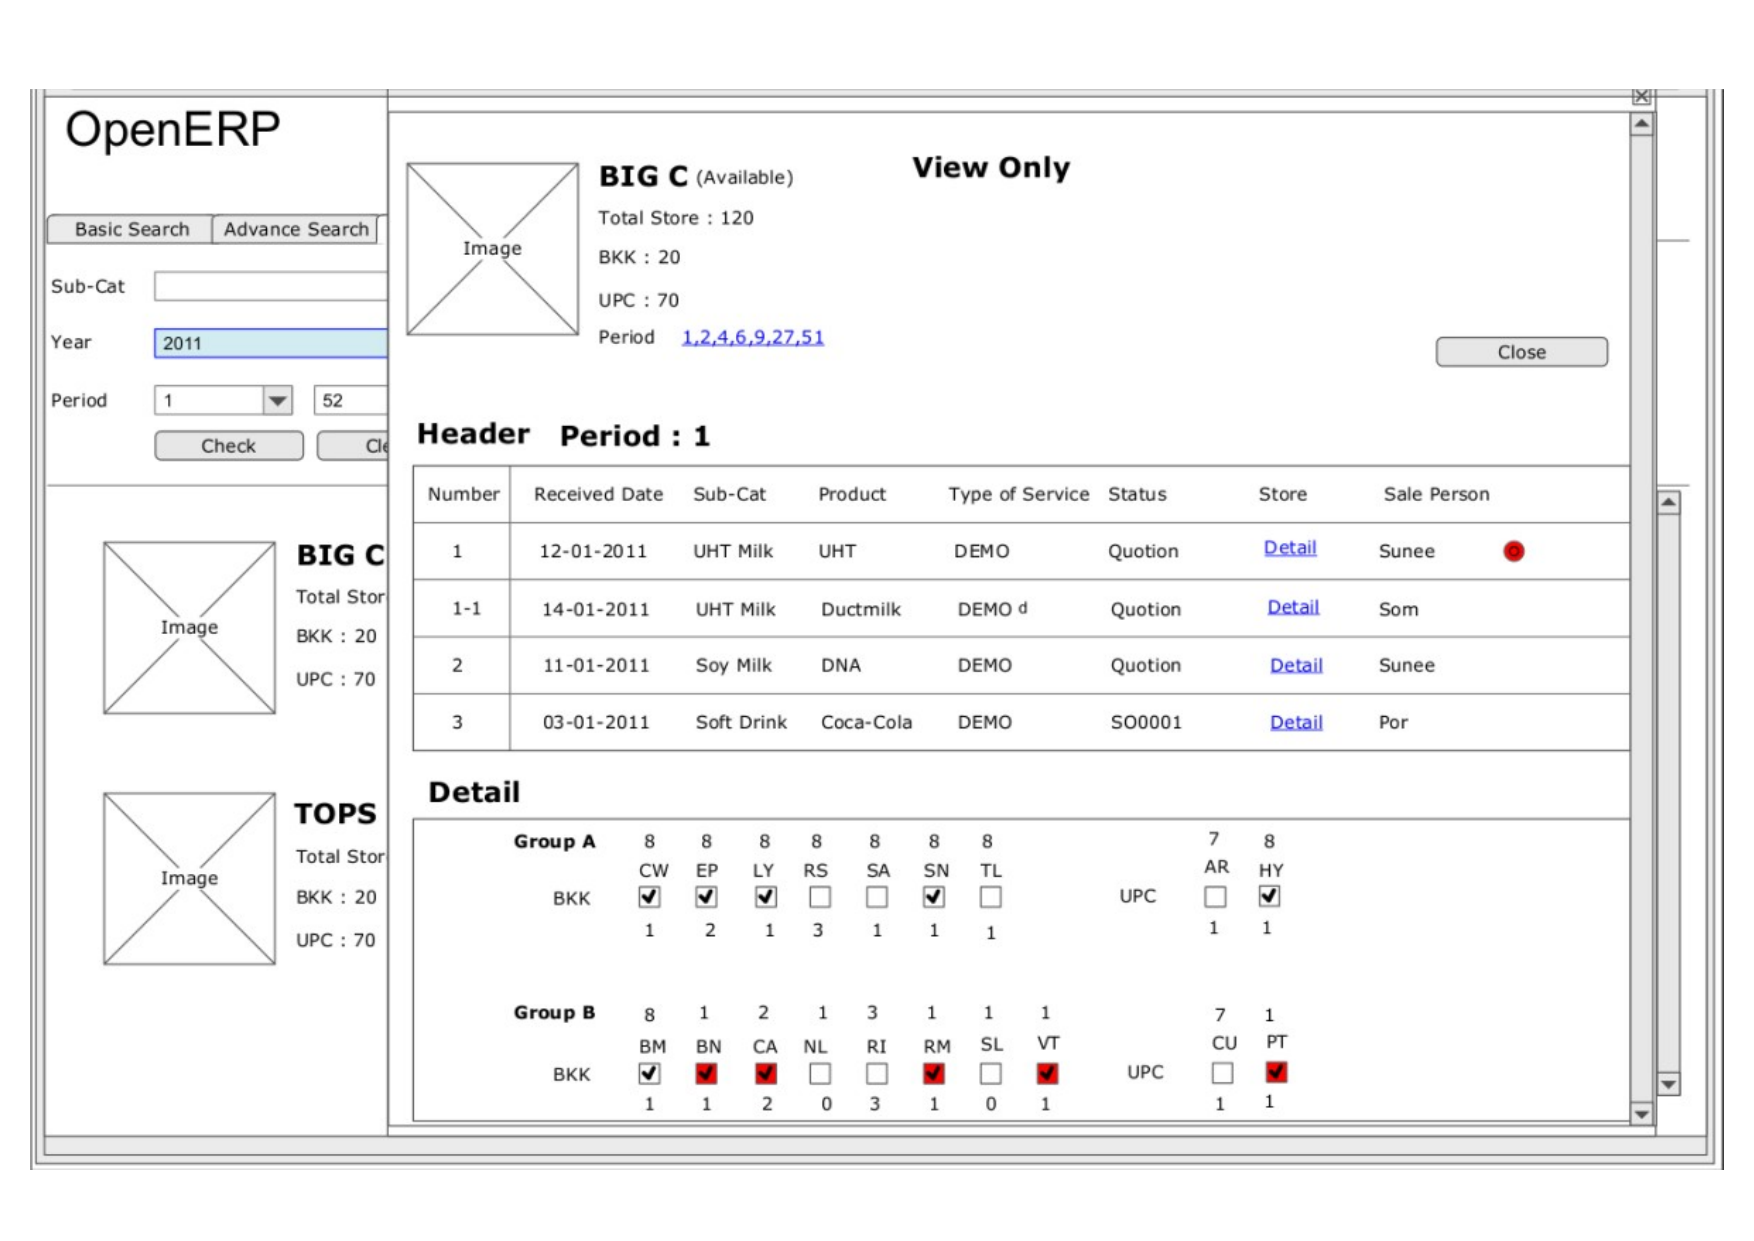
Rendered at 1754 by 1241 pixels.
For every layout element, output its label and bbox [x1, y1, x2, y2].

picture [30, 89, 1724, 1170]
